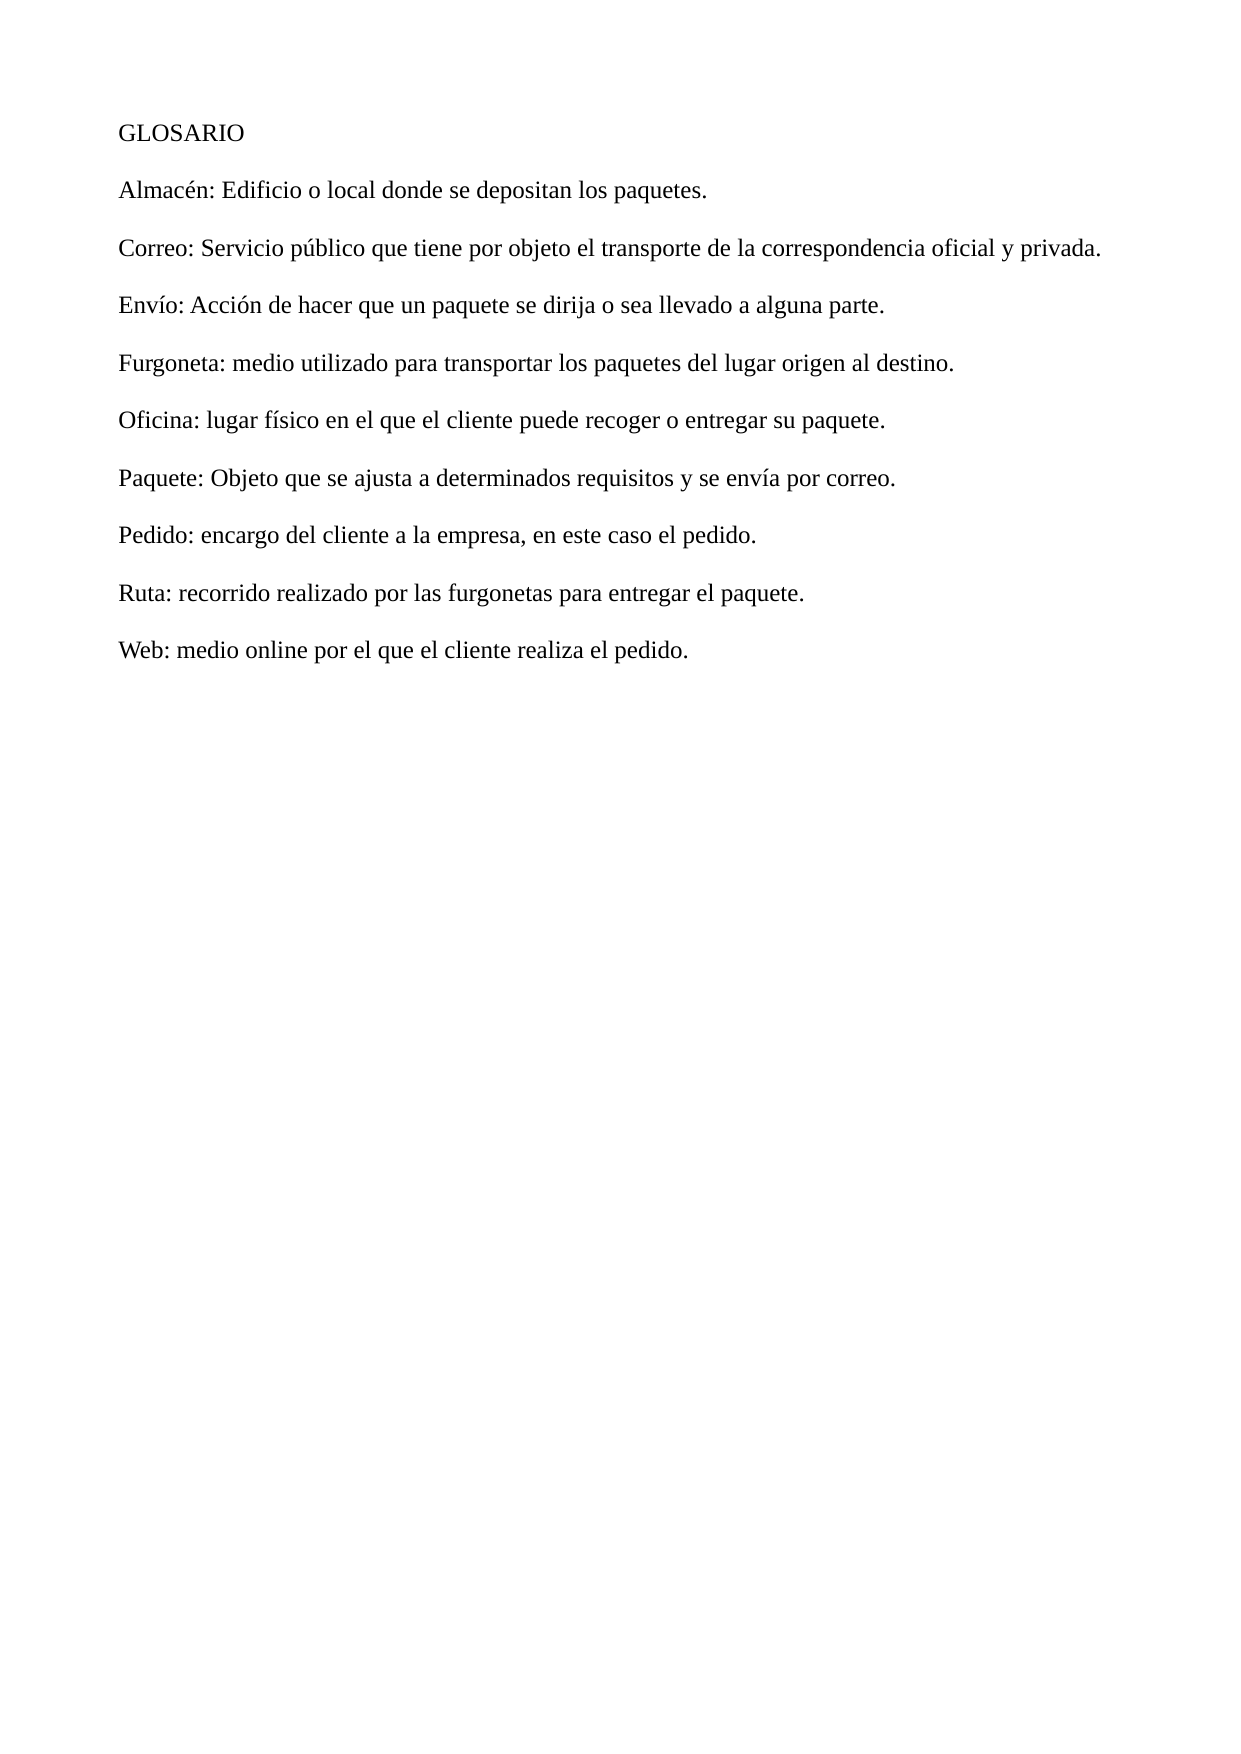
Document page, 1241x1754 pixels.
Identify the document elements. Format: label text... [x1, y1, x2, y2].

text Almacén: Edificio o local donde se depositan los paquetes. [118, 176, 1122, 204]
text Envío: Acción de hacer que un paquete se dirija o sea llevado a alguna parte. [118, 291, 1122, 319]
text Oficina: lugar físico en el que el cliente puede recoger o entregar su paquete. [118, 406, 1122, 434]
text Furgoneta: medio utilizado para transportar los paquetes del lugar origen al destino. [118, 348, 1122, 377]
text Pedido: encargo del cliente a la empresa, en este caso el pedido. [118, 521, 1122, 549]
text Ruta: recorrido realizado por las furgonetas para entregar el paquete. [118, 578, 1122, 607]
text Correo: Servicio público que tiene por objeto el transporte de la correspondencia oficial y privada. [118, 233, 1122, 262]
text Paquete: Objeto que se ajusta a determinados requisitos y se envía por correo. [118, 463, 1122, 492]
text Web: medio online por el que el cliente realiza el pedido. [118, 636, 1122, 664]
text GLOSARIO [118, 118, 1122, 147]
